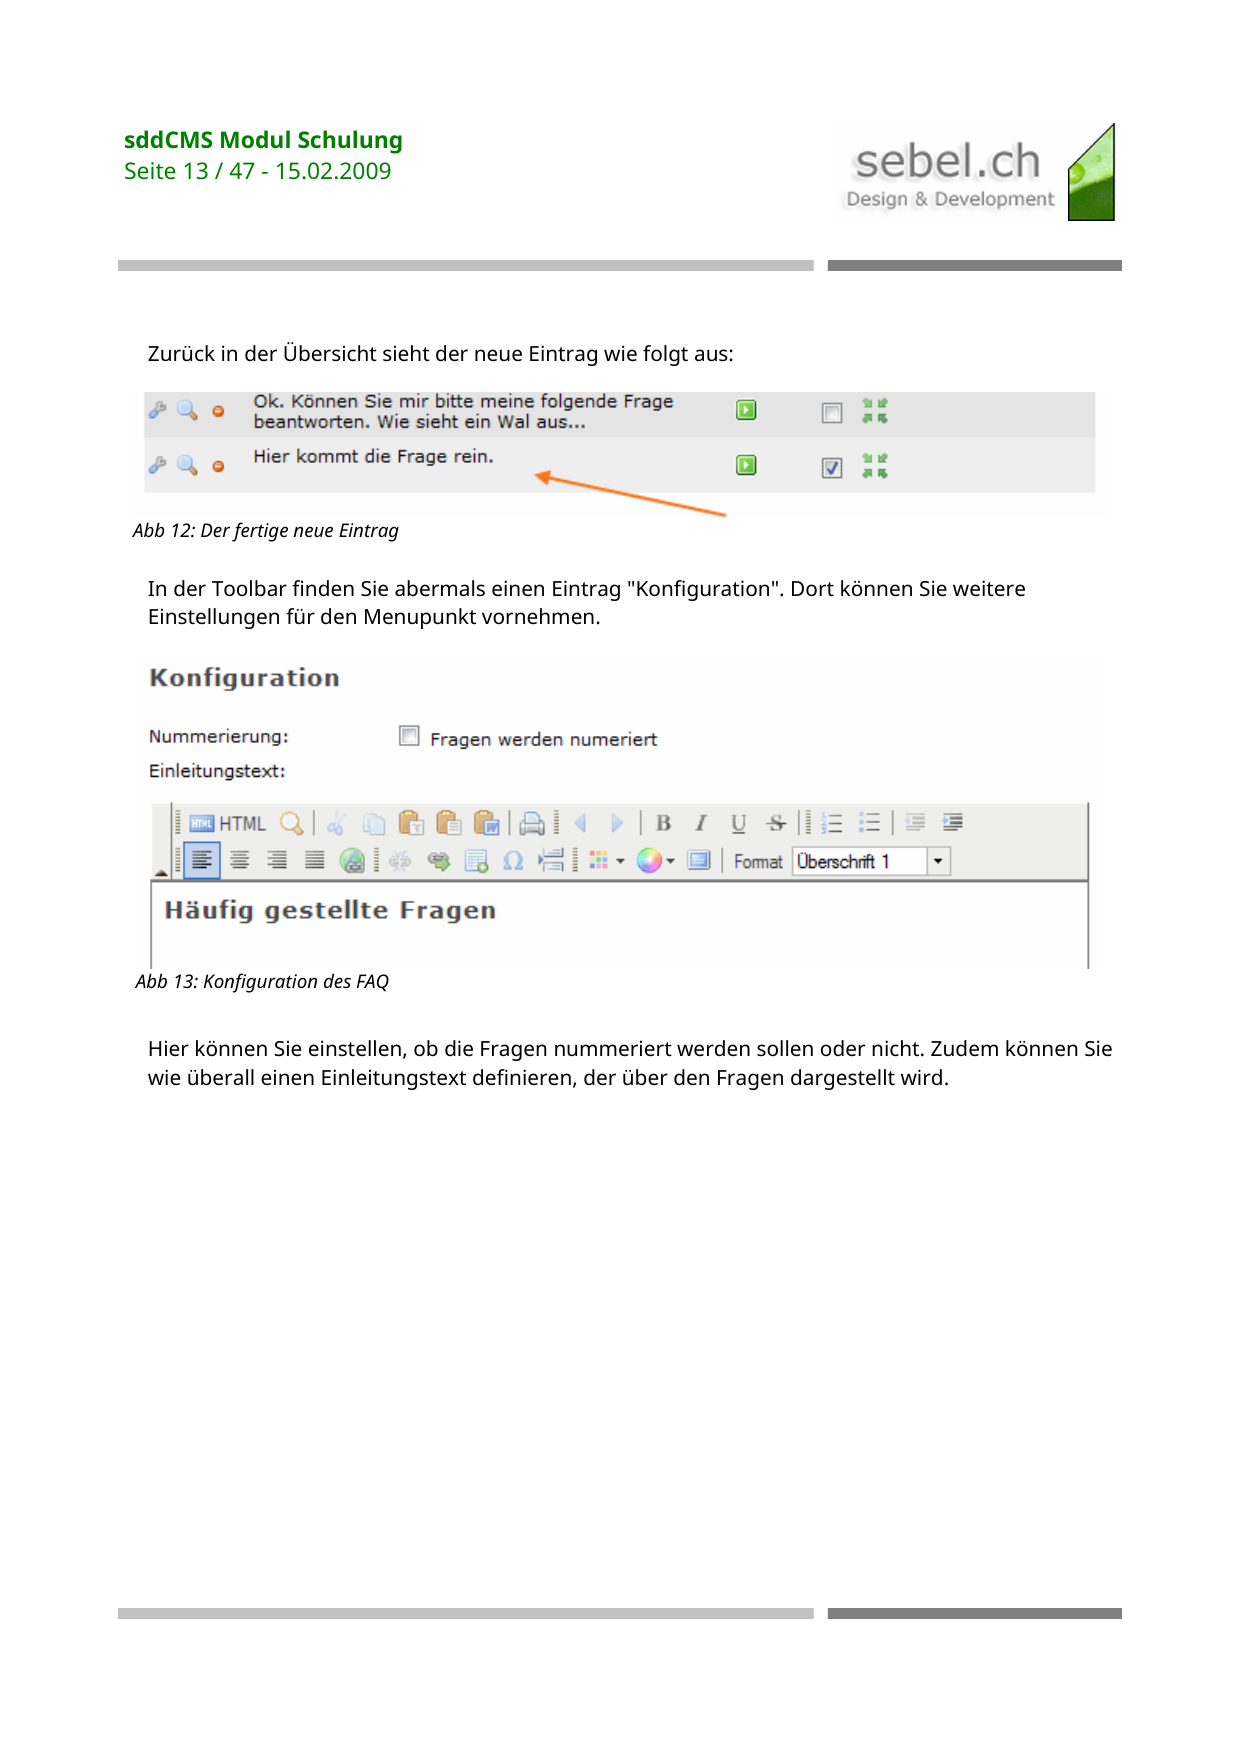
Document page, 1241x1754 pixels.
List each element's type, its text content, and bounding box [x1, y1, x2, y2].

text Hier können Sie einstellen, ob die Fragen nummeriert werden sollen oder nicht. Zudem können Sie wie überall einen Einleitungstext definieren, der über den Fragen dargestellt wird. [148, 1034, 1122, 1091]
picture [118, 1608, 1122, 1619]
text Abb 13: Konfiguration des FAQ [136, 969, 1104, 994]
text Abb 12: Der fertige neue Eintrag [133, 518, 1107, 543]
picture [118, 260, 1122, 271]
picture [132, 392, 1108, 518]
text Zurück in der Übersicht sieht der neue Eintrag wie folgt aus: [148, 339, 1122, 368]
text In der Toolbar finden Sie abermals einen Eintrag "Konfiguration". Dort können Sie weitere Einstellungen für den Menupunkt vornehmen. [148, 574, 1122, 631]
picture [135, 655, 1105, 969]
